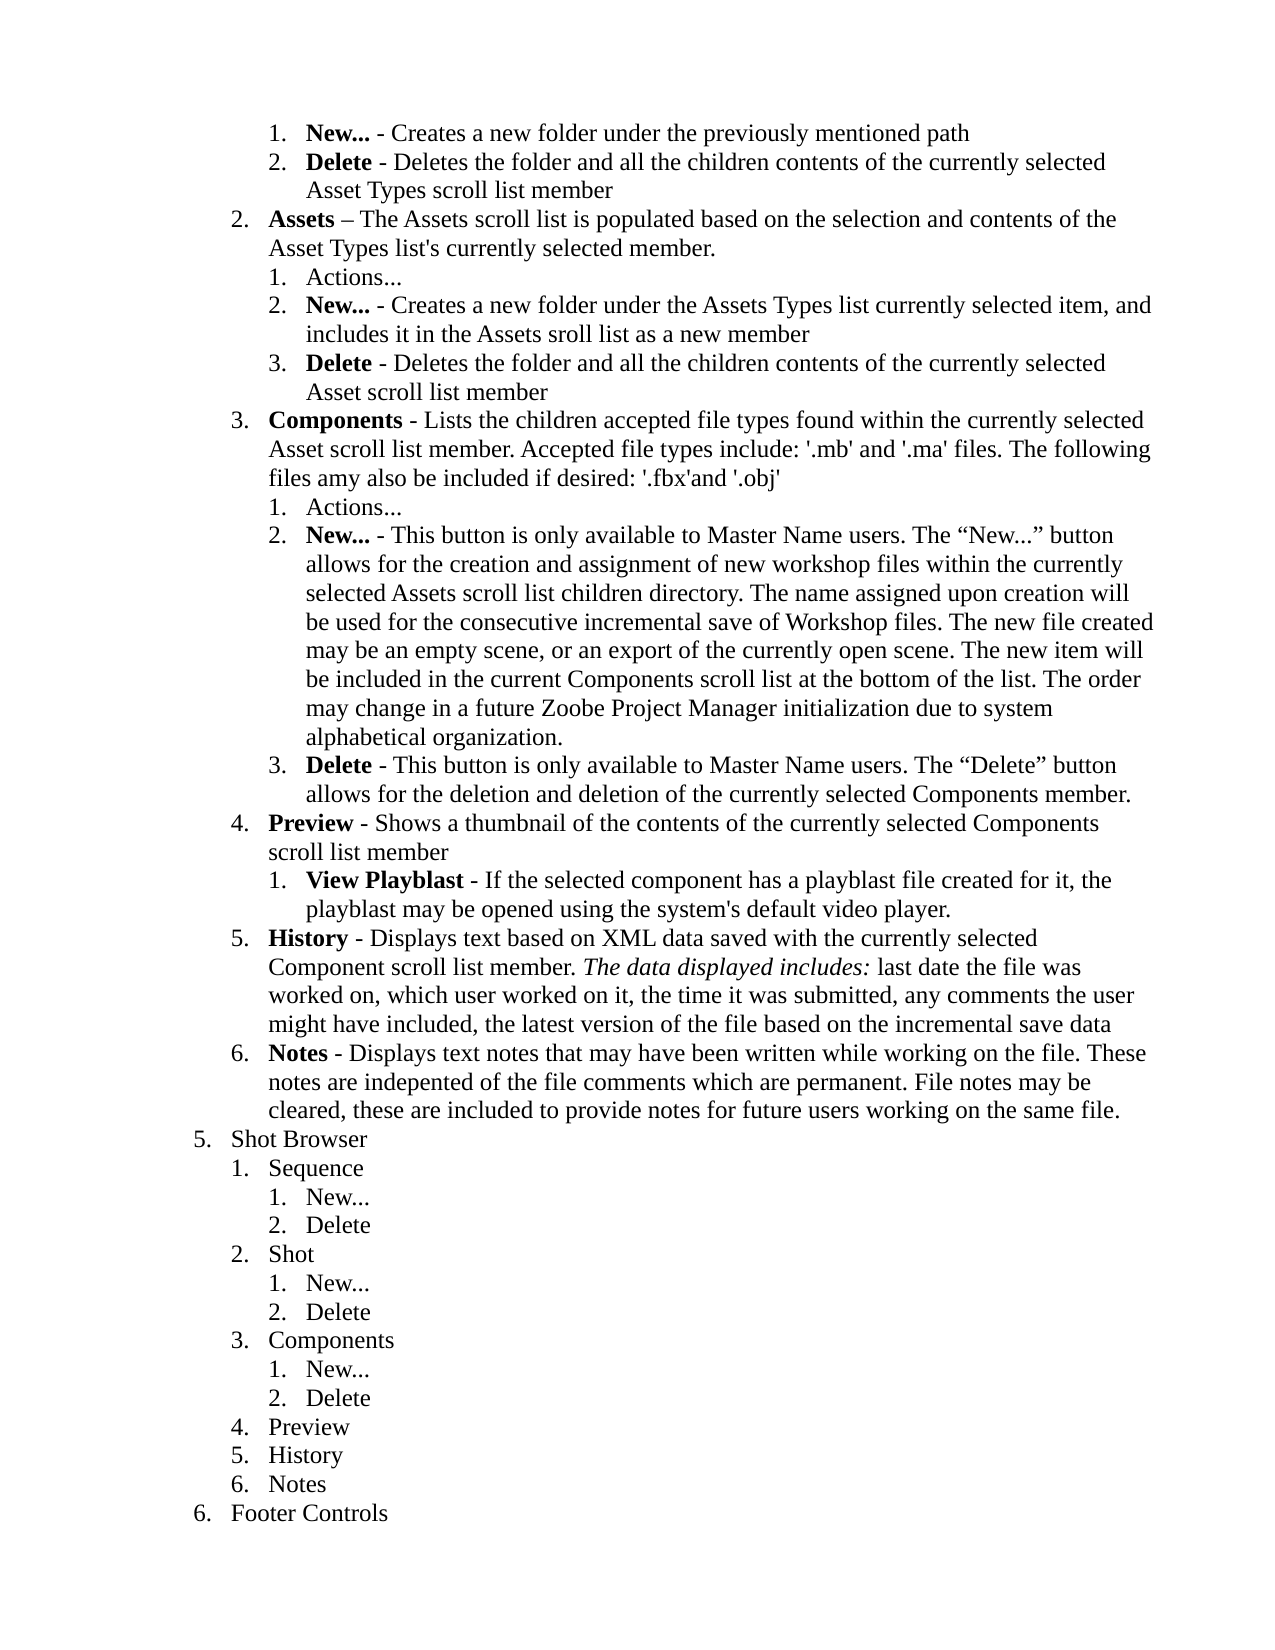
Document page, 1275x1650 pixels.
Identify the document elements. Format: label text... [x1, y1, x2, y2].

list History - Displays text based on XML data saved with the currently selected Component scroll list member. The data displayed includes: last date the file was worked on, which user worked on it, the time it was submitted, any comments the user might have included, the latest version of the file based on the incremental save data [231, 923, 1157, 1038]
list New... - Creates a new folder under the previously mentioned path [268, 118, 1157, 147]
list Shot [231, 1239, 1157, 1268]
list History [231, 1441, 1157, 1469]
list New... [268, 1268, 1157, 1297]
list Assets – The Assets scroll list is populated based on the selection and contents of the Asset Types list's currently selected member. [231, 204, 1157, 262]
list Components [231, 1326, 1157, 1354]
list View Playblast - If the selected component has a playblast file created for it, the playblast may be opened using the system's default video player. [268, 866, 1157, 923]
list Notes - Displays text notes that may have been written while working on the file. These notes are indepented of the file comments which are permanent. File notes may be cleared, these are included to provide notes for future users working on the same file. [231, 1038, 1157, 1124]
list Delete - Deletes the folder and all the children contents of the currently selected Asset Types scroll list member [268, 147, 1157, 204]
list Preview - Shows a thumbnail of the contents of the currently selected Components scroll list member [231, 808, 1157, 866]
list New... [268, 1182, 1157, 1211]
list New... - This button is only available to Master Name users. The “New...” button allows for the creation and assignment of new workshop files within the currently selected Assets scroll list children directory. The name assigned upon creation will be used for the consecutive incremental save of Workshop files. The new file created may be an empty scene, or an export of the currently open scene. The new item will be included in the current Components scroll list at the bottom of the list. The order may change in a future Zoobe Project Manager initialization due to system alphabetical organization. [268, 521, 1157, 751]
list New... [268, 1354, 1157, 1383]
list Actions... [268, 492, 1157, 521]
list Components - Lists the children accepted file types found within the currently selected Asset scroll list member. Accepted file types include: '.mb' and '.ma' files. The following files amy also be included if desired: '.fbx'and '.obj' [231, 406, 1157, 492]
list Footer Controls [193, 1498, 1157, 1527]
list Shot Browser [193, 1124, 1157, 1153]
list Delete - This button is only available to Master Name users. The “Delete” button allows for the deletion and deletion of the currently selected Components member. [268, 751, 1157, 808]
list Delete [268, 1297, 1157, 1326]
list Notes [231, 1469, 1157, 1498]
list New... - Creates a new folder under the Assets Types list currently selected item, and includes it in the Assets sroll list as a new member [268, 291, 1157, 348]
list Delete [268, 1383, 1157, 1412]
list Actions... [268, 262, 1157, 291]
list Sequence [231, 1153, 1157, 1182]
list Preview [231, 1412, 1157, 1441]
list Delete - Deletes the folder and all the children contents of the currently selected Asset scroll list member [268, 348, 1157, 406]
list Delete [268, 1211, 1157, 1239]
